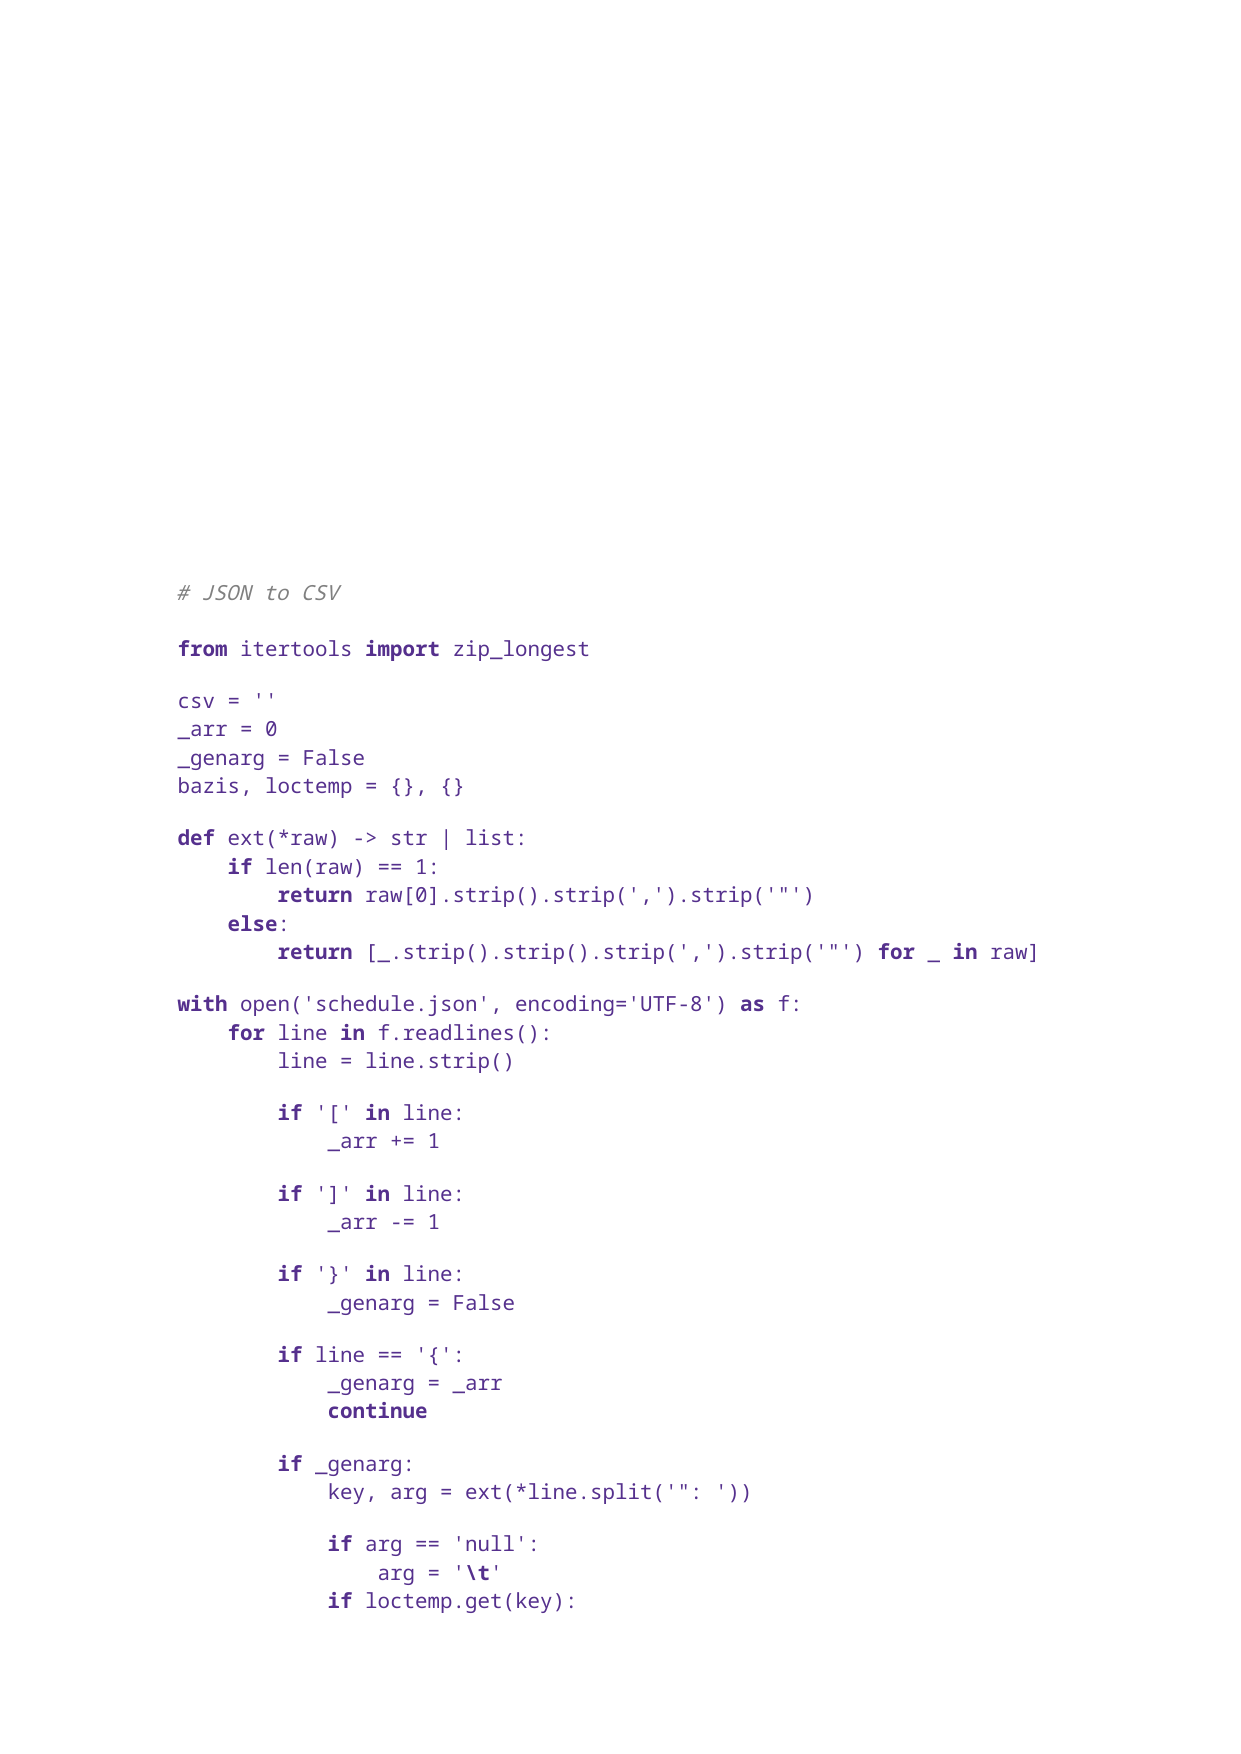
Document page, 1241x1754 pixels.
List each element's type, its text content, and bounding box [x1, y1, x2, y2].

text _genarg = _arr [177, 1368, 1152, 1397]
text if _genarg: [177, 1449, 1152, 1477]
text _genarg = False [177, 1288, 1152, 1316]
text bazis, loctemp = {}, {} [177, 771, 1152, 800]
text if arg == 'null': [177, 1529, 1152, 1558]
text if loctemp.get(key): [177, 1586, 1152, 1614]
text _arr += 1 [177, 1127, 1152, 1155]
text csv = '' [177, 686, 1152, 714]
text return [_.strip().strip().strip(',').strip('"') for _ in raw] [177, 937, 1152, 966]
text if '}' in line: [177, 1259, 1152, 1288]
text from itertools import zip_longest [177, 634, 1152, 662]
text if ']' in line: [177, 1179, 1152, 1207]
text arg = '\t' [177, 1558, 1152, 1586]
text _arr = 0 [177, 714, 1152, 743]
text for line in f.readlines(): [177, 1018, 1152, 1046]
text if len(raw) == 1: [177, 852, 1152, 880]
text if '[' in line: [177, 1098, 1152, 1127]
text with open('schedule.json', encoding='UTF-8') as f: [177, 989, 1152, 1018]
text continue [177, 1397, 1152, 1425]
text key, arg = ext(*line.split('": ')) [177, 1477, 1152, 1506]
text line = line.strip() [177, 1046, 1152, 1074]
text else: [177, 909, 1152, 937]
text # JSON to CSV [176, 578, 1152, 607]
text _genarg = False [177, 743, 1152, 771]
text def ext(*raw) -> str | list: [177, 823, 1152, 852]
text _arr -= 1 [177, 1207, 1152, 1236]
text if line == '{': [177, 1340, 1152, 1368]
text return raw[0].strip().strip(',').strip('"') [177, 880, 1152, 909]
